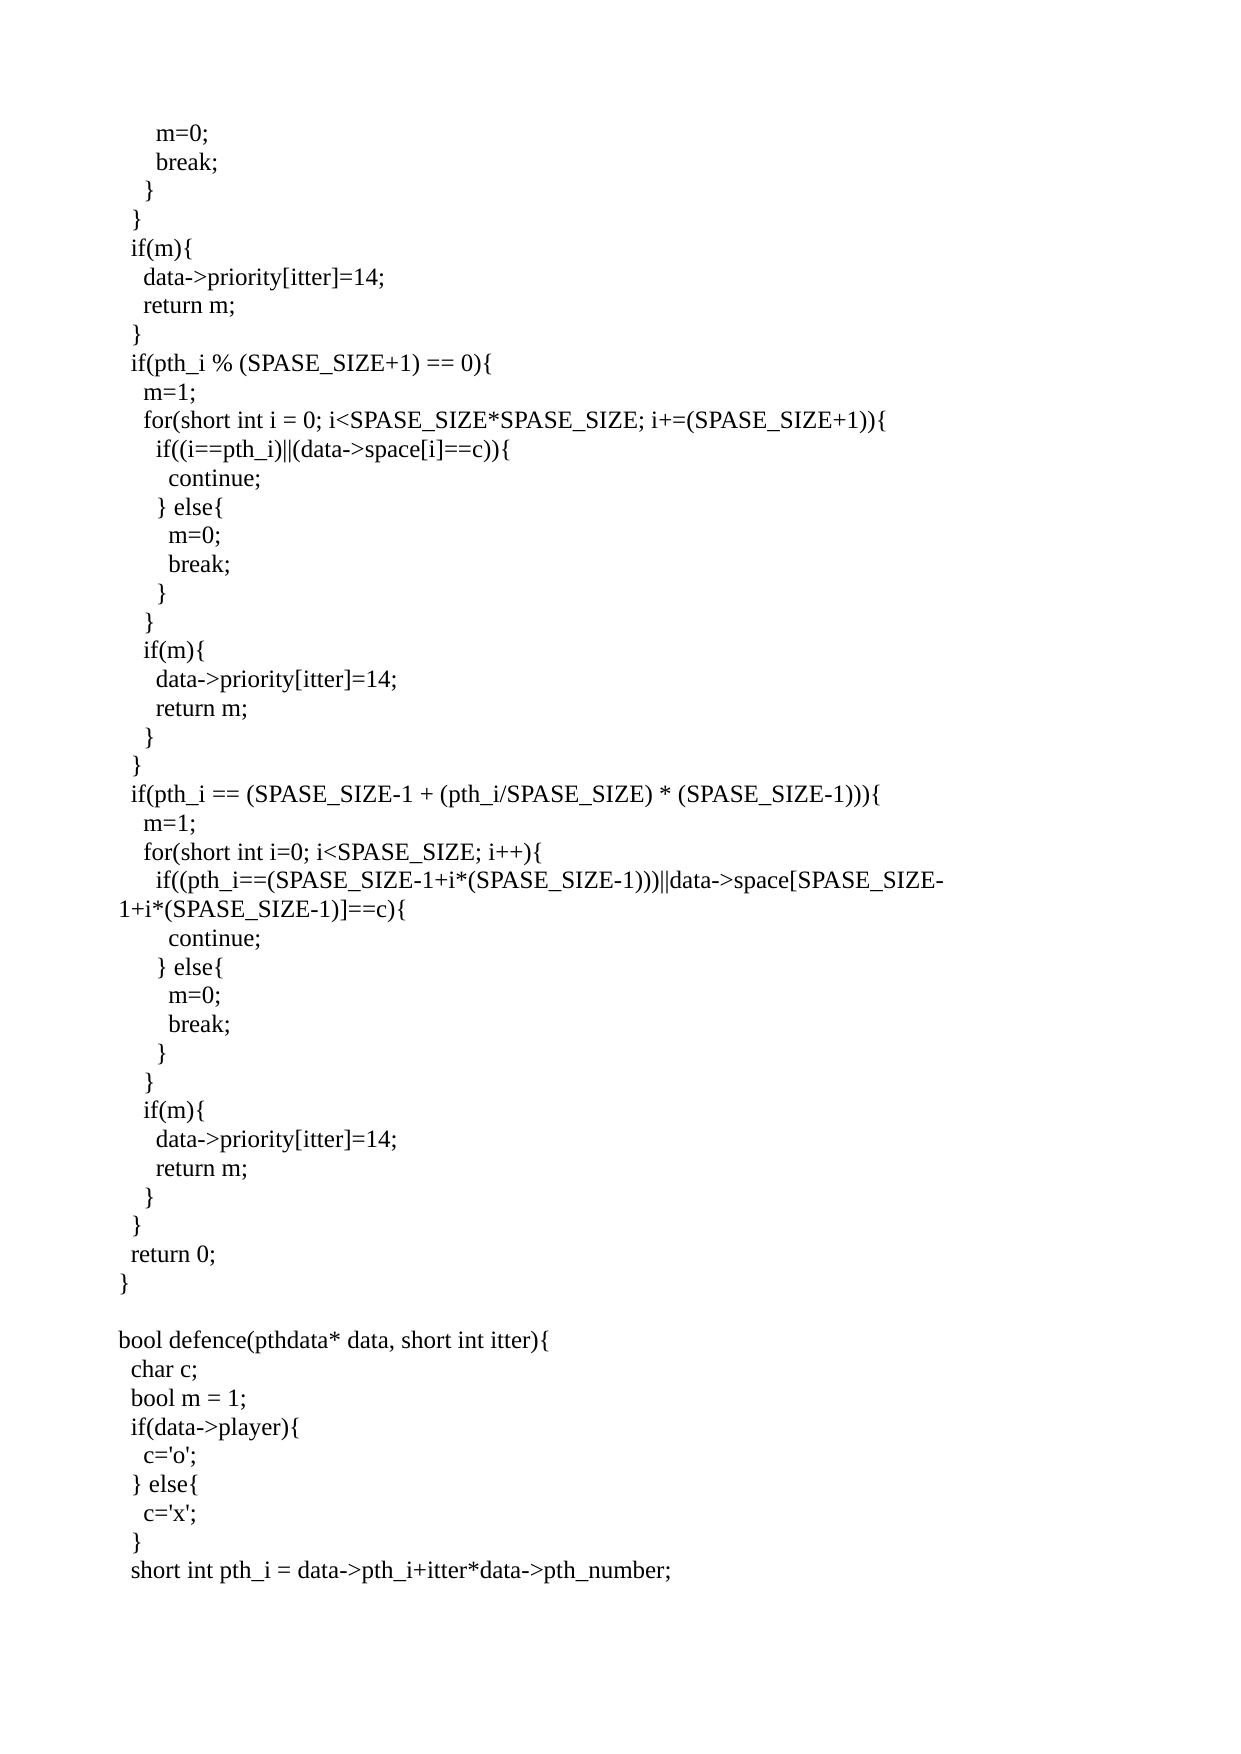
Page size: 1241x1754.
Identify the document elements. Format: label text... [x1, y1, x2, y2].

text m=0; [118, 521, 1122, 549]
text } [118, 751, 1122, 779]
text } [118, 1527, 1122, 1556]
text if((pth_i==(SPASE_SIZE-1+i*(SPASE_SIZE-1)))||data->space[SPASE_SIZE-1+i*(SPASE_SIZE-1)]==c){ [118, 866, 1122, 923]
text m=1; [118, 808, 1122, 837]
text } [118, 1268, 1122, 1297]
text return m; [118, 693, 1122, 722]
text c='x'; [118, 1498, 1122, 1527]
text m=0; [118, 118, 1122, 147]
text break; [118, 549, 1122, 578]
text } [118, 1038, 1122, 1067]
text if((i==pth_i)||(data->space[i]==c)){ [118, 434, 1122, 463]
text return 0; [118, 1239, 1122, 1268]
text return m; [118, 291, 1122, 319]
text } [118, 176, 1122, 204]
text data->priority[itter]=14; [118, 1124, 1122, 1153]
text data->priority[itter]=14; [118, 664, 1122, 693]
text bool defence(pthdata* data, short int itter){ [118, 1326, 1122, 1354]
text break; [118, 147, 1122, 176]
text if(m){ [118, 233, 1122, 262]
text return m; [118, 1153, 1122, 1182]
text for(short int i = 0; i<SPASE_SIZE*SPASE_SIZE; i+=(SPASE_SIZE+1)){ [118, 406, 1122, 434]
text } else{ [118, 1469, 1122, 1498]
text } [118, 204, 1122, 233]
text } [118, 1067, 1122, 1096]
text } [118, 319, 1122, 348]
text if(m){ [118, 1096, 1122, 1124]
text char c; [118, 1354, 1122, 1383]
text c='o'; [118, 1441, 1122, 1469]
text if(pth_i == (SPASE_SIZE-1 + (pth_i/SPASE_SIZE) * (SPASE_SIZE-1))){ [118, 779, 1122, 808]
text short int pth_i = data->pth_i+itter*data->pth_number; [118, 1556, 1122, 1584]
text m=0; [118, 981, 1122, 1009]
text } else{ [118, 952, 1122, 981]
text } else{ [118, 492, 1122, 521]
text } [118, 1211, 1122, 1239]
text if(m){ [118, 636, 1122, 664]
text break; [118, 1009, 1122, 1038]
text m=1; [118, 377, 1122, 406]
text if(pth_i % (SPASE_SIZE+1) == 0){ [118, 348, 1122, 377]
text if(data->player){ [118, 1412, 1122, 1441]
text } [118, 607, 1122, 636]
text data->priority[itter]=14; [118, 262, 1122, 291]
text } [118, 722, 1122, 751]
text for(short int i=0; i<SPASE_SIZE; i++){ [118, 837, 1122, 866]
text continue; [118, 923, 1122, 952]
text bool m = 1; [118, 1383, 1122, 1412]
text } [118, 578, 1122, 607]
text continue; [118, 463, 1122, 492]
text } [118, 1182, 1122, 1211]
